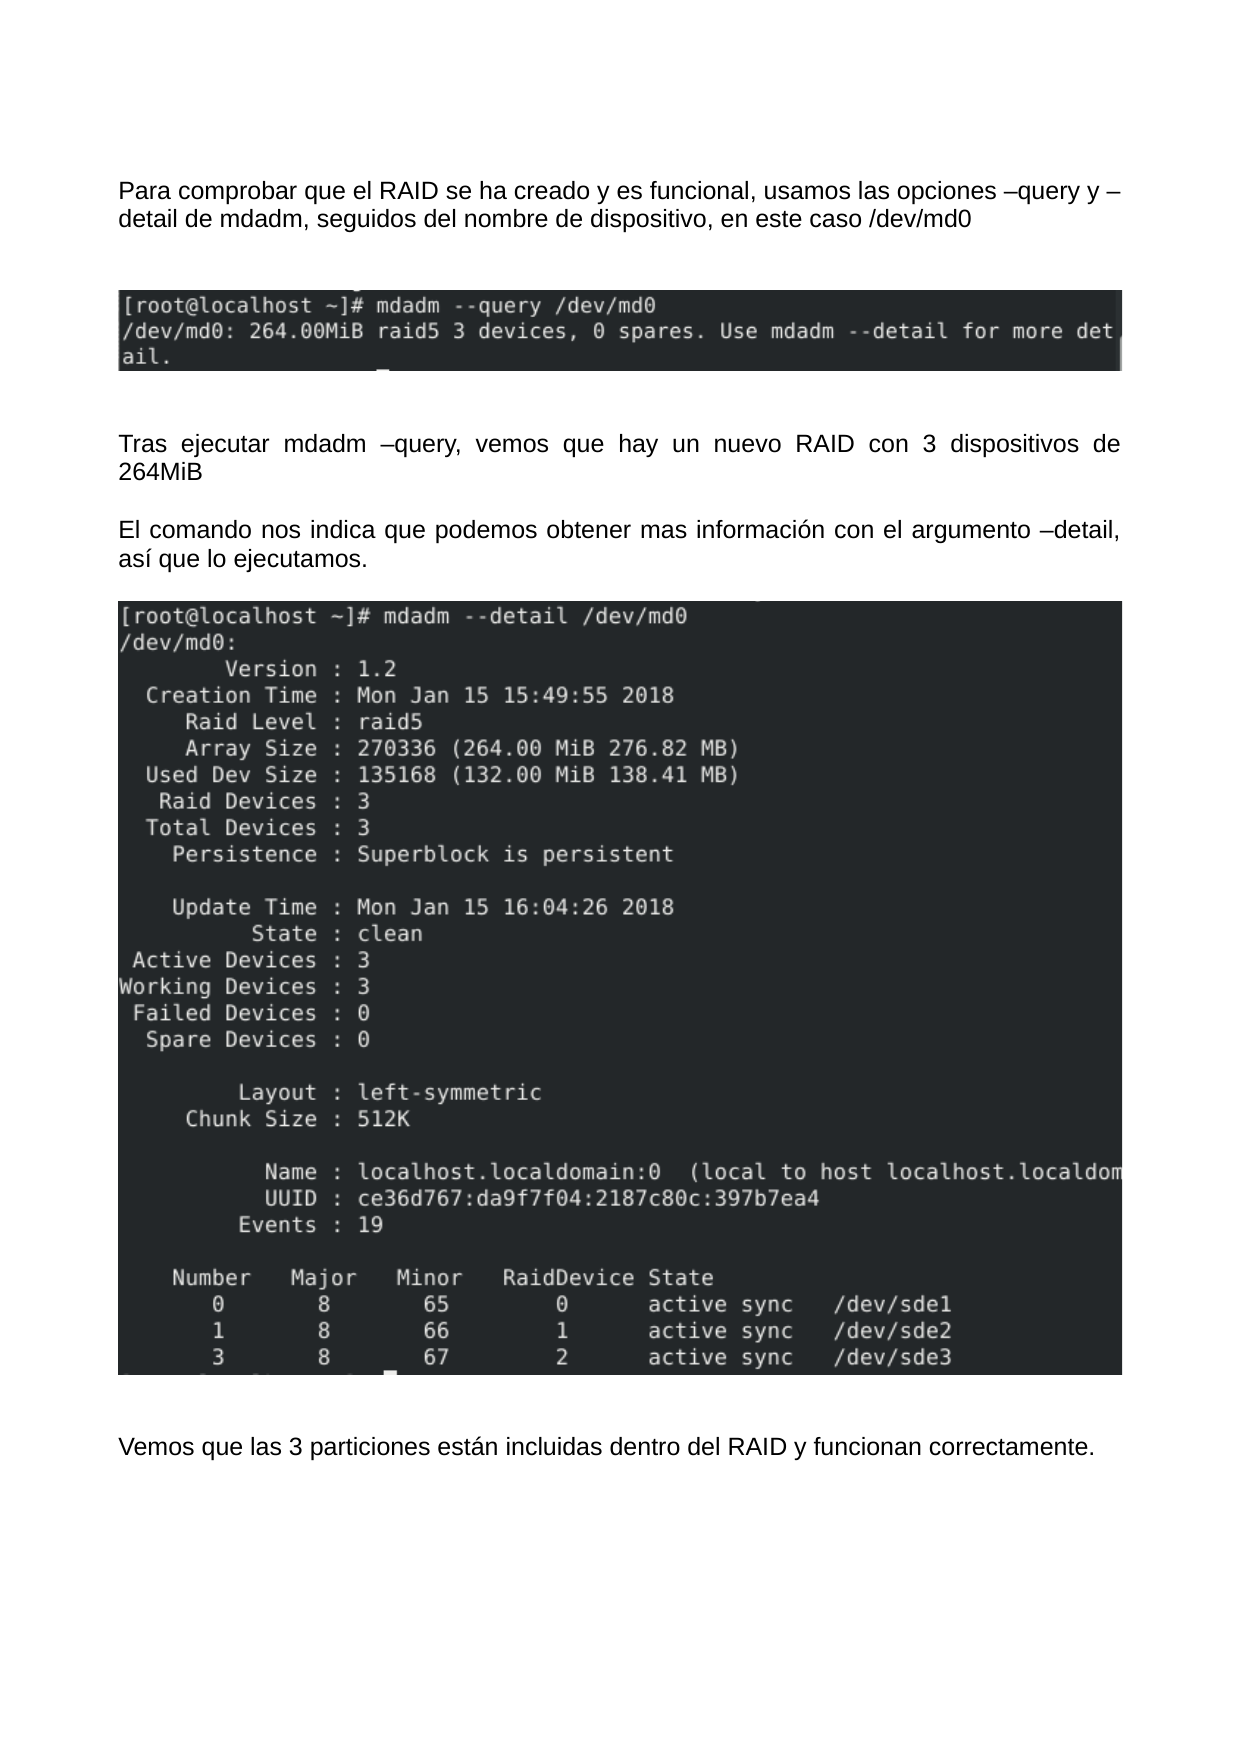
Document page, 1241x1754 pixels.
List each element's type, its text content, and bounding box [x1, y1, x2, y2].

text Para comprobar que el RAID se ha creado y es funcional, usamos las opciones –query y –detail de mdadm, seguidos del nombre de dispositivo, en este caso /dev/md0 [118, 176, 1122, 233]
text Vemos que las 3 particiones están incluidas dentro del RAID y funcionan correctamente. [118, 1432, 1122, 1461]
picture [118, 601, 1123, 1375]
text El comando nos indica que podemos obtener mas información con el argumento –detail, así que lo ejecutamos. [118, 515, 1122, 572]
text Tras ejecutar mdadm –query, vemos que hay un nuevo RAID con 3 dispositivos de 264MiB [118, 428, 1122, 486]
picture [118, 290, 1123, 371]
